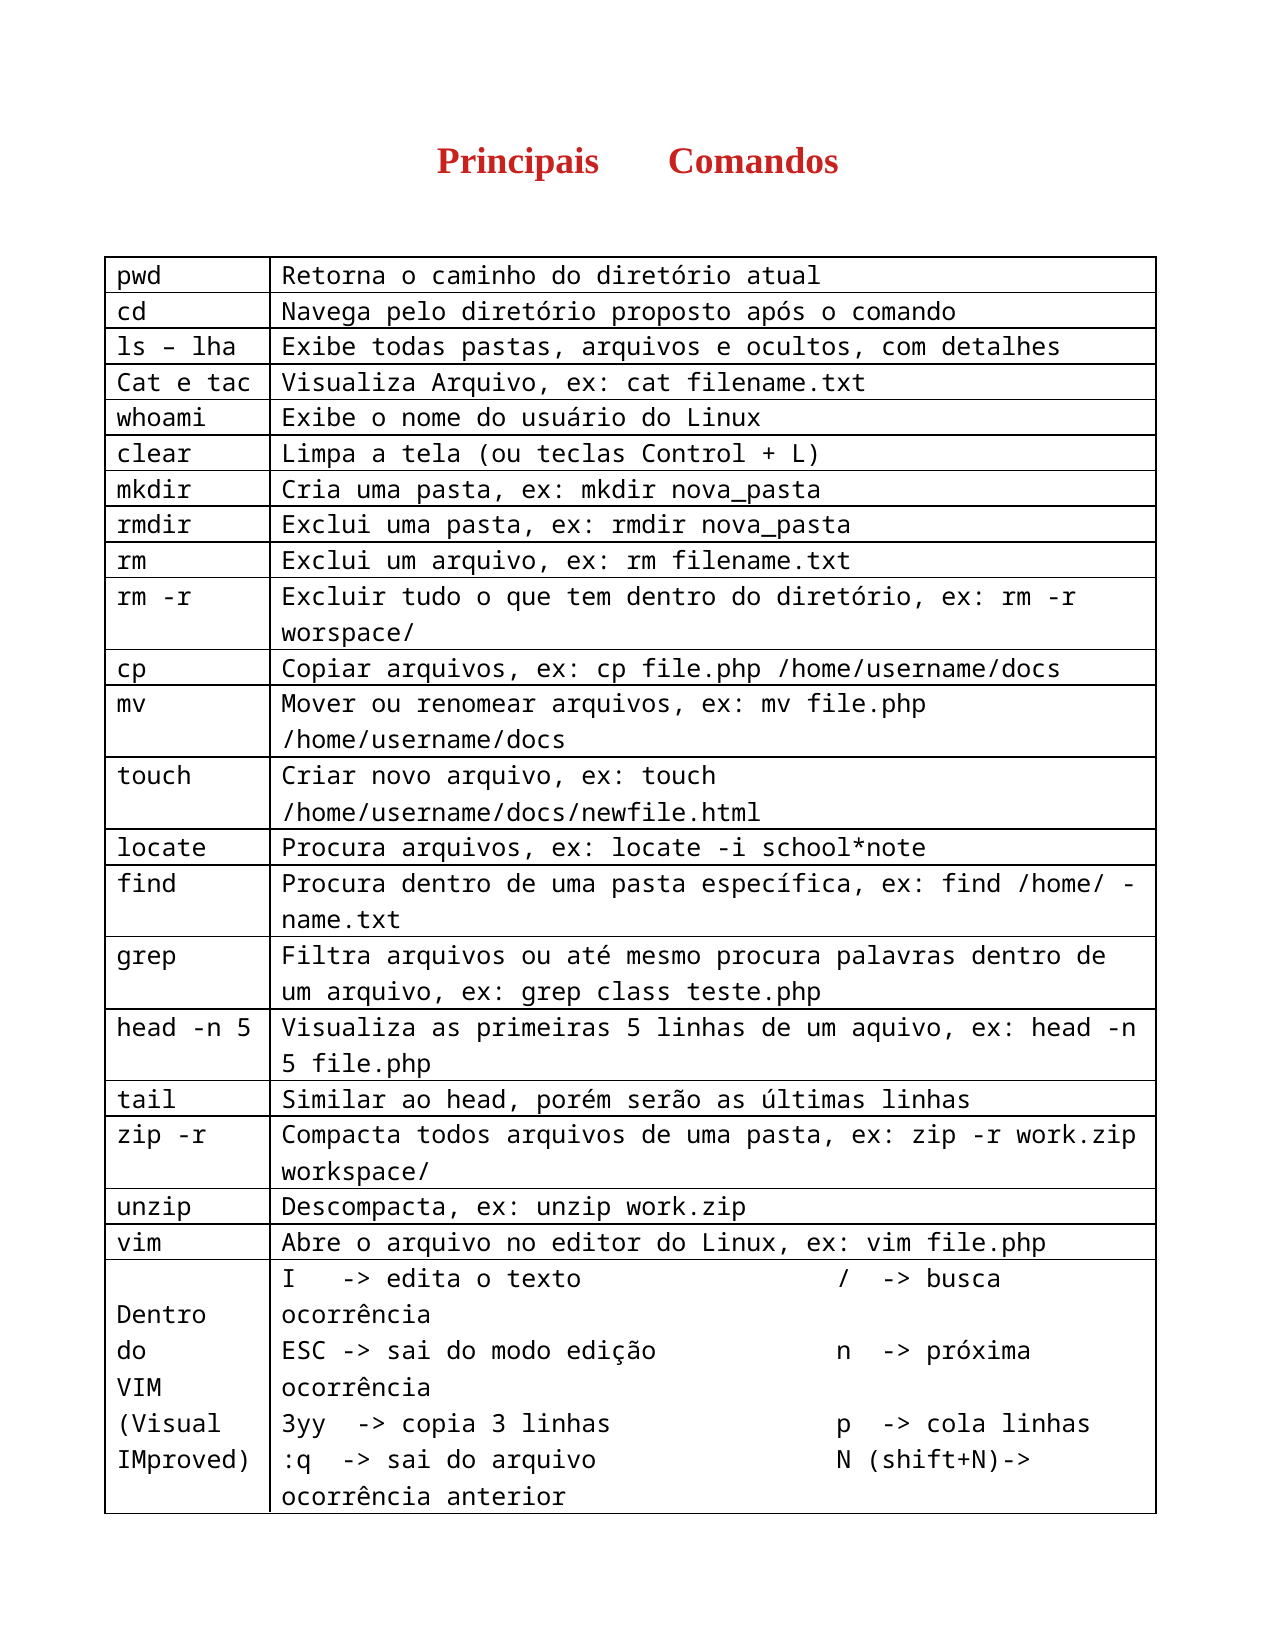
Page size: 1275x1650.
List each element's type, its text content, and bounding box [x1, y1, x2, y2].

table_cell Visualiza as primeiras 5 linhas de um aquivo, ex: head -n 5 file.php [271, 1010, 1155, 1080]
table_cell Mover ou renomear arquivos, ex: mv file.php /home/username/docs [271, 686, 1155, 756]
table_cell Descompacta, ex: unzip work.zip [271, 1189, 1155, 1223]
table_cell rmdir [106, 507, 269, 541]
table_cell Limpa a tela (ou teclas Control + L) [271, 436, 1155, 470]
table_cell whoami [106, 400, 269, 434]
table_cell find [106, 866, 269, 936]
subtitle Principais Comandos [118, 139, 1157, 182]
table_cell rm -r [106, 578, 269, 649]
table_cell Compacta todos arquivos de uma pasta, ex: zip -r work.zip workspace/ [271, 1117, 1155, 1187]
table_cell Exibe todas pastas, arquivos e ocultos, com detalhes [271, 329, 1155, 363]
table_cell Exclui um arquivo, ex: rm filename.txt [271, 543, 1155, 577]
table_cell rm [106, 543, 269, 577]
table_cell Excluir tudo o que tem dentro do diretório, ex: rm -r worspace/ [271, 578, 1155, 649]
table_cell cd [106, 293, 269, 327]
table_cell touch [106, 758, 269, 828]
table_cell zip -r [106, 1117, 269, 1187]
table_cell ls – lha [106, 329, 269, 363]
table_cell Dentro do VIM (Visual IMproved) [106, 1260, 269, 1512]
table_cell vim [106, 1225, 269, 1259]
table_cell Navega pelo diretório proposto após o comando [271, 293, 1155, 327]
table_cell Exclui uma pasta, ex: rmdir nova_pasta [271, 507, 1155, 541]
table_cell locate [106, 830, 269, 864]
table_cell Similar ao head, porém serão as últimas linhas [271, 1081, 1155, 1115]
table_cell Cria uma pasta, ex: mkdir nova_pasta [271, 471, 1155, 505]
table_cell Procura arquivos, ex: locate -i school*note [271, 830, 1155, 864]
table_cell Exibe o nome do usuário do Linux [271, 400, 1155, 434]
table_cell Filtra arquivos ou até mesmo procura palavras dentro de um arquivo, ex: grep class teste.php [271, 937, 1155, 1008]
table_cell Procura dentro de uma pasta específica, ex: find /home/ -name.txt [271, 866, 1155, 936]
table_cell mv [106, 686, 269, 756]
table_cell grep [106, 937, 269, 1008]
table_cell clear [106, 436, 269, 470]
table_cell cp [106, 650, 269, 684]
table_header Retorna o caminho do diretório atual [271, 258, 1155, 292]
table_cell Criar novo arquivo, ex: touch /home/username/docs/newfile.html [271, 758, 1155, 828]
table_cell Abre o arquivo no editor do Linux, ex: vim file.php [271, 1225, 1155, 1259]
table_header pwd [106, 258, 269, 292]
table_cell tail [106, 1081, 269, 1115]
table_cell Cat e tac [106, 365, 269, 398]
table_cell Copiar arquivos, ex: cp file.php /home/username/docs [271, 650, 1155, 684]
table_cell Visualiza Arquivo, ex: cat filename.txt [271, 365, 1155, 398]
table_cell head -n 5 [106, 1010, 269, 1080]
table_cell mkdir [106, 471, 269, 505]
table_cell unzip [106, 1189, 269, 1223]
table_cell I -> edita o texto / -> busca ocorrência ESC -> sai do modo edição n -> próxima ocorrência 3yy -> copia 3 linhas p -> cola linhas :q -> sai do arquivo N (shift+N)-> ocorrência anterior [271, 1260, 1155, 1512]
